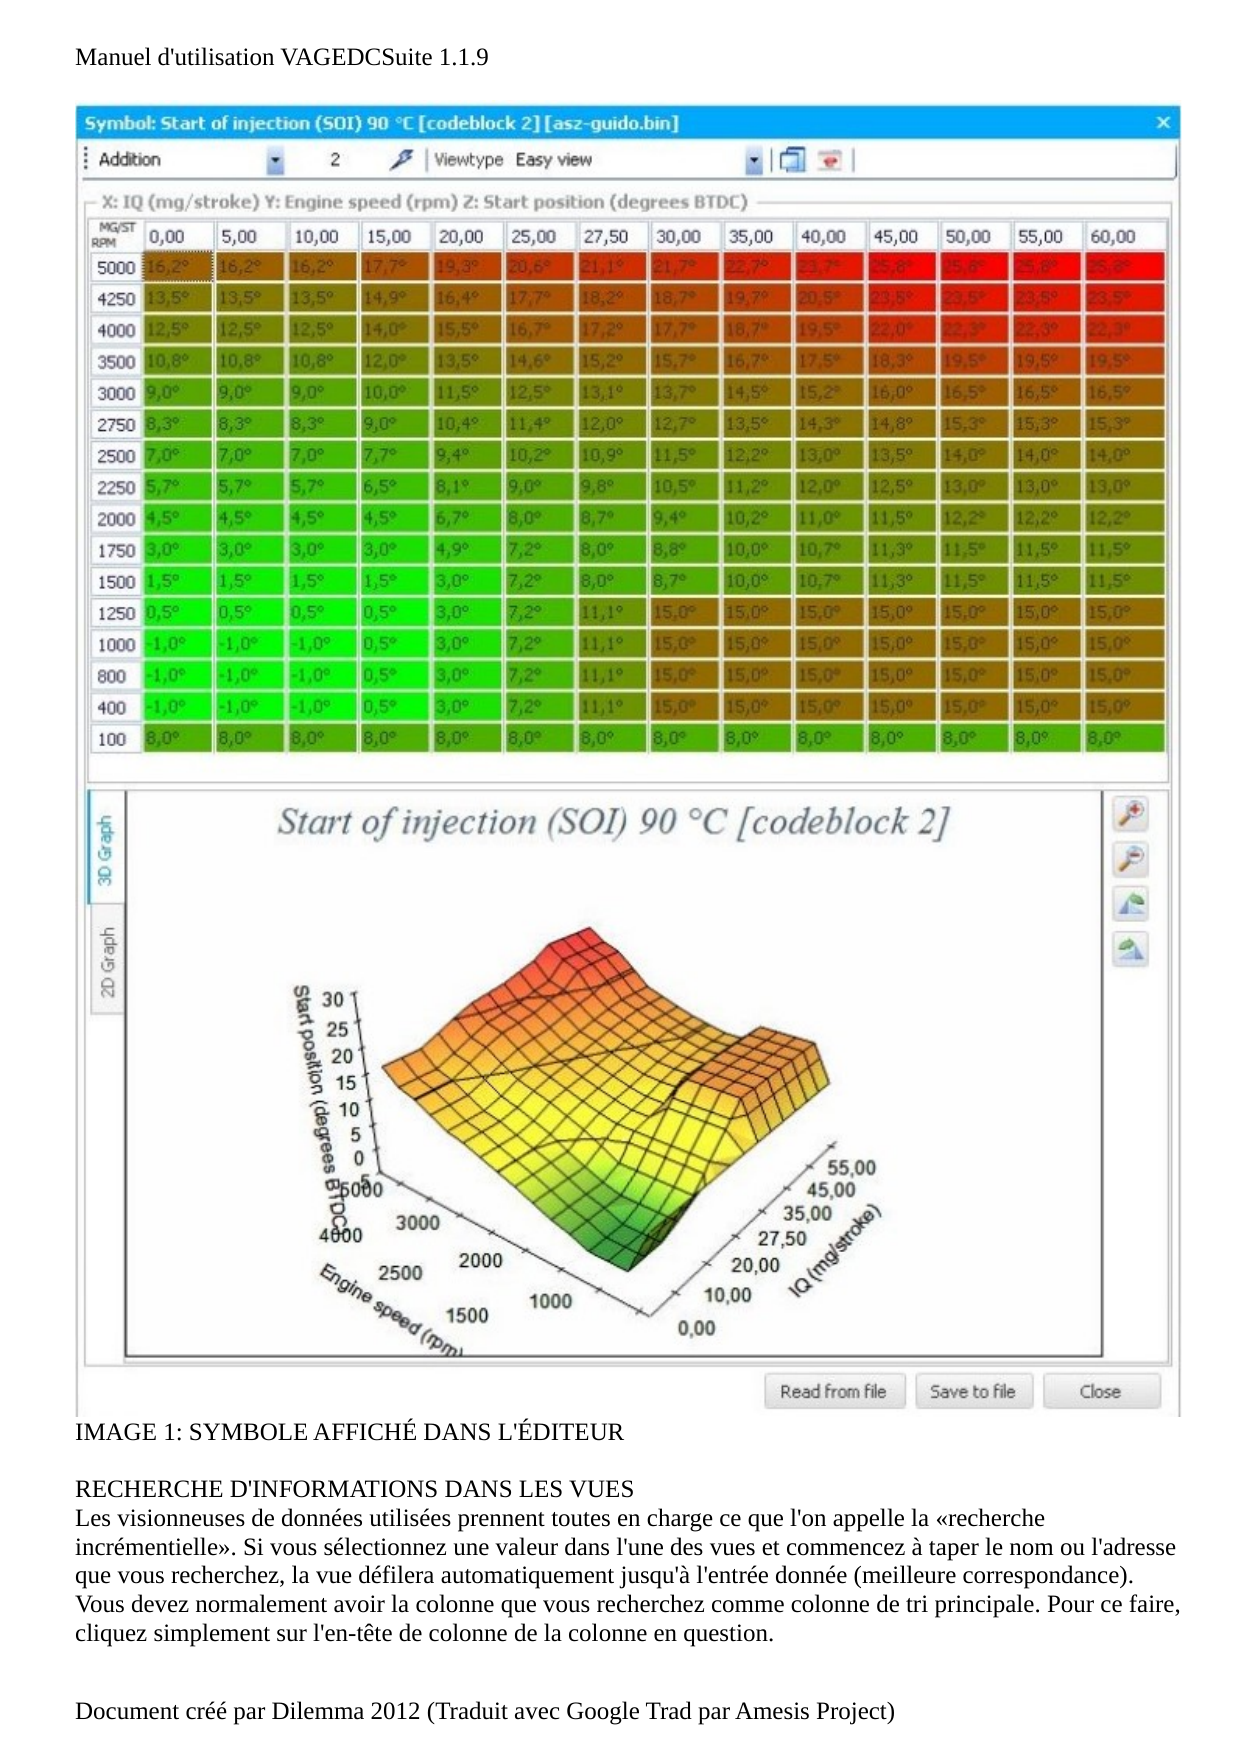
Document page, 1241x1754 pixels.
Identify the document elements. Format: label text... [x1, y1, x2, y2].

picture [75, 100, 1182, 1417]
text Les visionneuses de données utilisées prennent toutes en charge ce que l'on appelle la «recherche incrémentielle». Si vous sélectionnez une valeur dans l'une des vues et commencez à taper le nom ou l'adresse que vous recherchez, la vue défilera automatiquement jusqu'à l'entrée donnée (meilleure correspondance). Vous devez normalement avoir la colonne que vous recherchez comme colonne de tri principale. Pour ce faire, cliquez simplement sur l'en-tête de colonne de la colonne en question. [75, 1503, 1181, 1647]
text IMAGE 1: SYMBOLE AFFICHÉ DANS L'ÉDITEUR [75, 1417, 1181, 1445]
text RECHERCHE D'INFORMATIONS DANS LES VUES [75, 1474, 1181, 1503]
